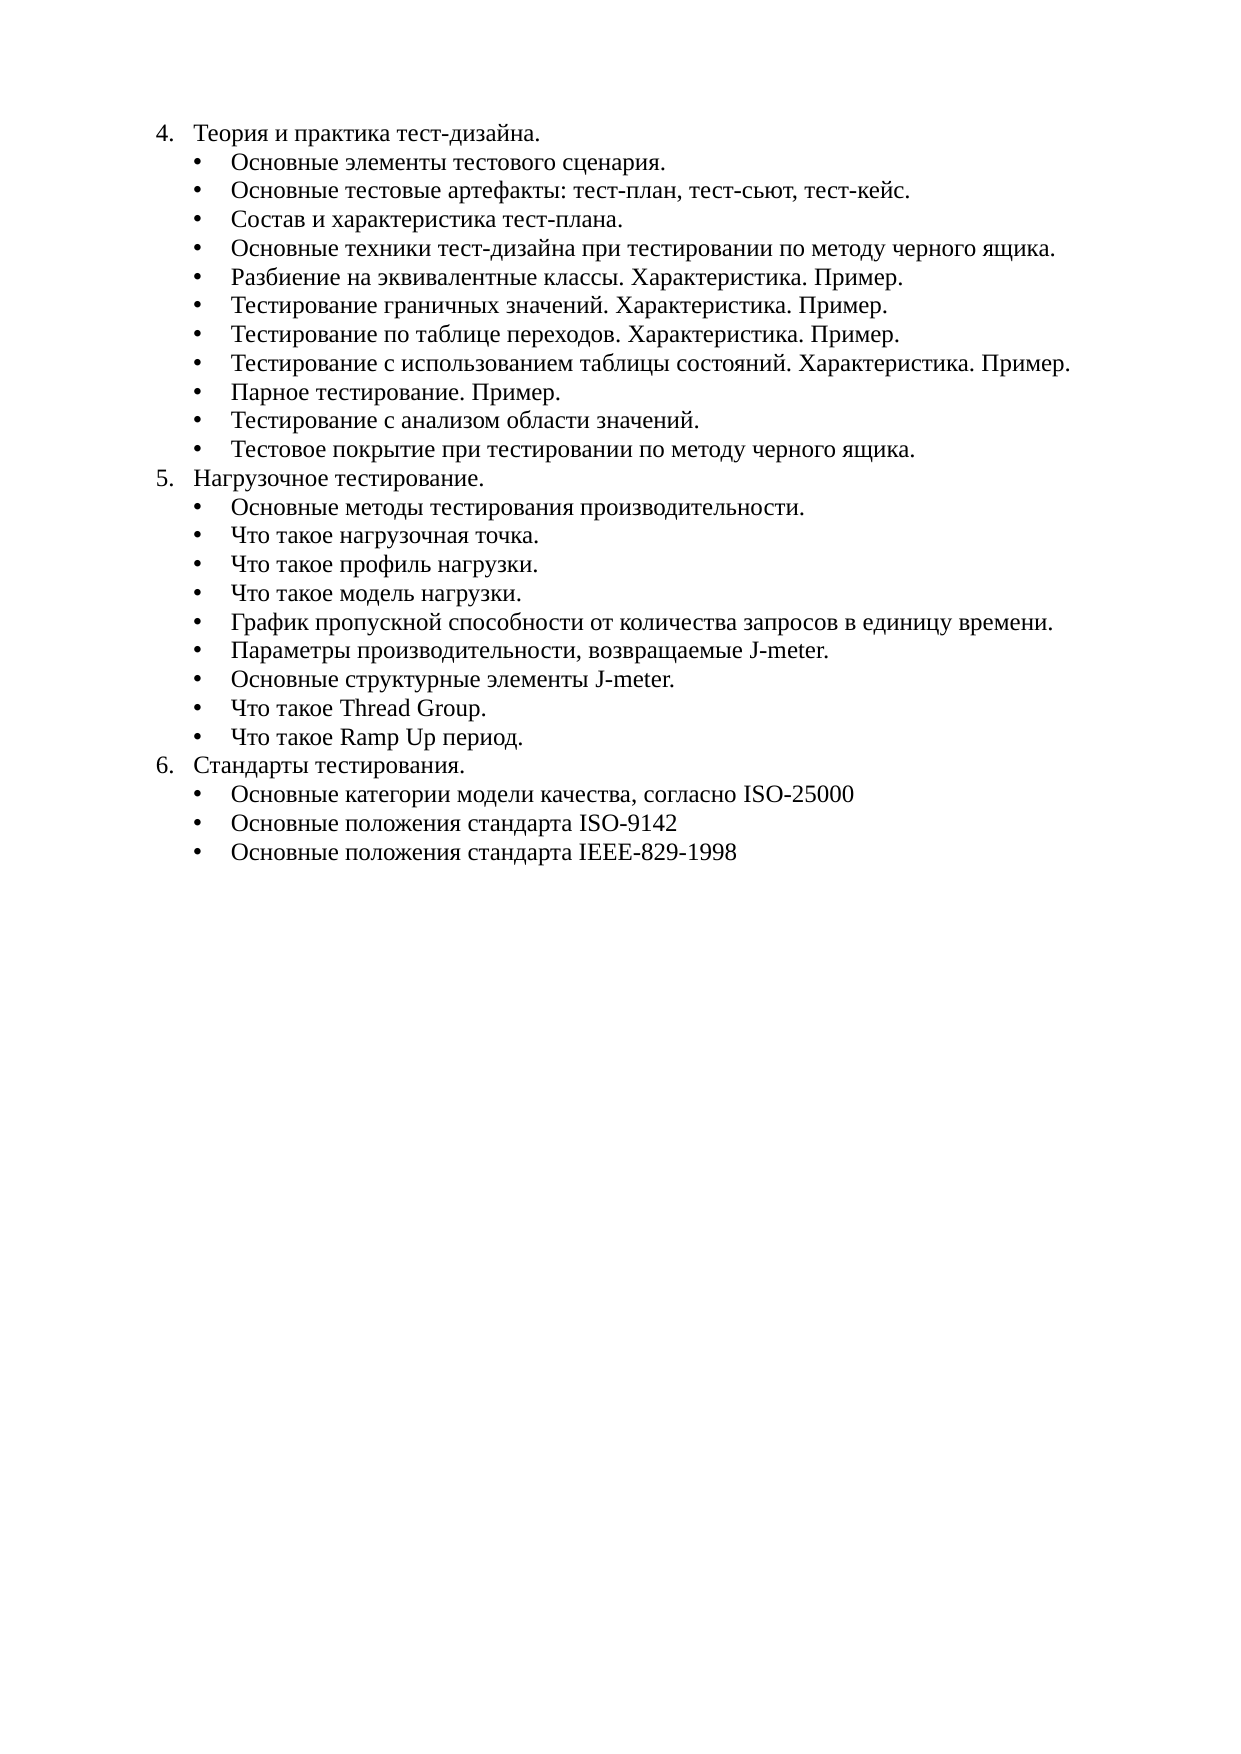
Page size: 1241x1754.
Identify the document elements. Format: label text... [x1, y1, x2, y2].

list Теория и практика тест-дизайна. [156, 118, 1122, 147]
list Тестирование с использованием таблицы состояний. Характеристика. Пример. [193, 348, 1122, 377]
list Основные методы тестирования производительности. [193, 492, 1122, 521]
list Основные структурные элементы J-meter. [193, 664, 1122, 693]
list График пропускной способности от количества запросов в единицу времени. [193, 607, 1122, 636]
list Основные тестовые артефакты: тест-план, тест-сьют, тест-кейс. [193, 176, 1122, 204]
list Состав и характеристика тест-плана. [193, 204, 1122, 233]
list Разбиение на эквивалентные классы. Характеристика. Пример. [193, 262, 1122, 291]
list Тестирование по таблице переходов. Характеристика. Пример. [193, 319, 1122, 348]
list Основные элементы тестового сценария. [193, 147, 1122, 176]
list Нагрузочное тестирование. [156, 463, 1122, 492]
list Что такое Thread Group. [193, 693, 1122, 722]
list Параметры производительности, возвращаемые J-meter. [193, 636, 1122, 664]
list Что такое модель нагрузки. [193, 578, 1122, 607]
list Парное тестирование. Пример. [193, 377, 1122, 406]
list Основные категории модели качества, согласно ISO-25000 [193, 779, 1122, 808]
list Что такое профиль нагрузки. [193, 549, 1122, 578]
list Что такое нагрузочная точка. [193, 521, 1122, 549]
list Что такое Ramp Up период. [193, 722, 1122, 751]
list Тестовое покрытие при тестировании по методу черного ящика. [193, 434, 1122, 463]
list Основные положения стандарта ISO-9142 [193, 808, 1122, 837]
list Основные положения стандарта IEEE-829-1998 [193, 837, 1122, 866]
list Тестирование с анализом области значений. [193, 406, 1122, 434]
list Стандарты тестирования. [156, 751, 1122, 779]
list Тестирование граничных значений. Характеристика. Пример. [193, 291, 1122, 319]
list Основные техники тест-дизайна при тестировании по методу черного ящика. [193, 233, 1122, 262]
